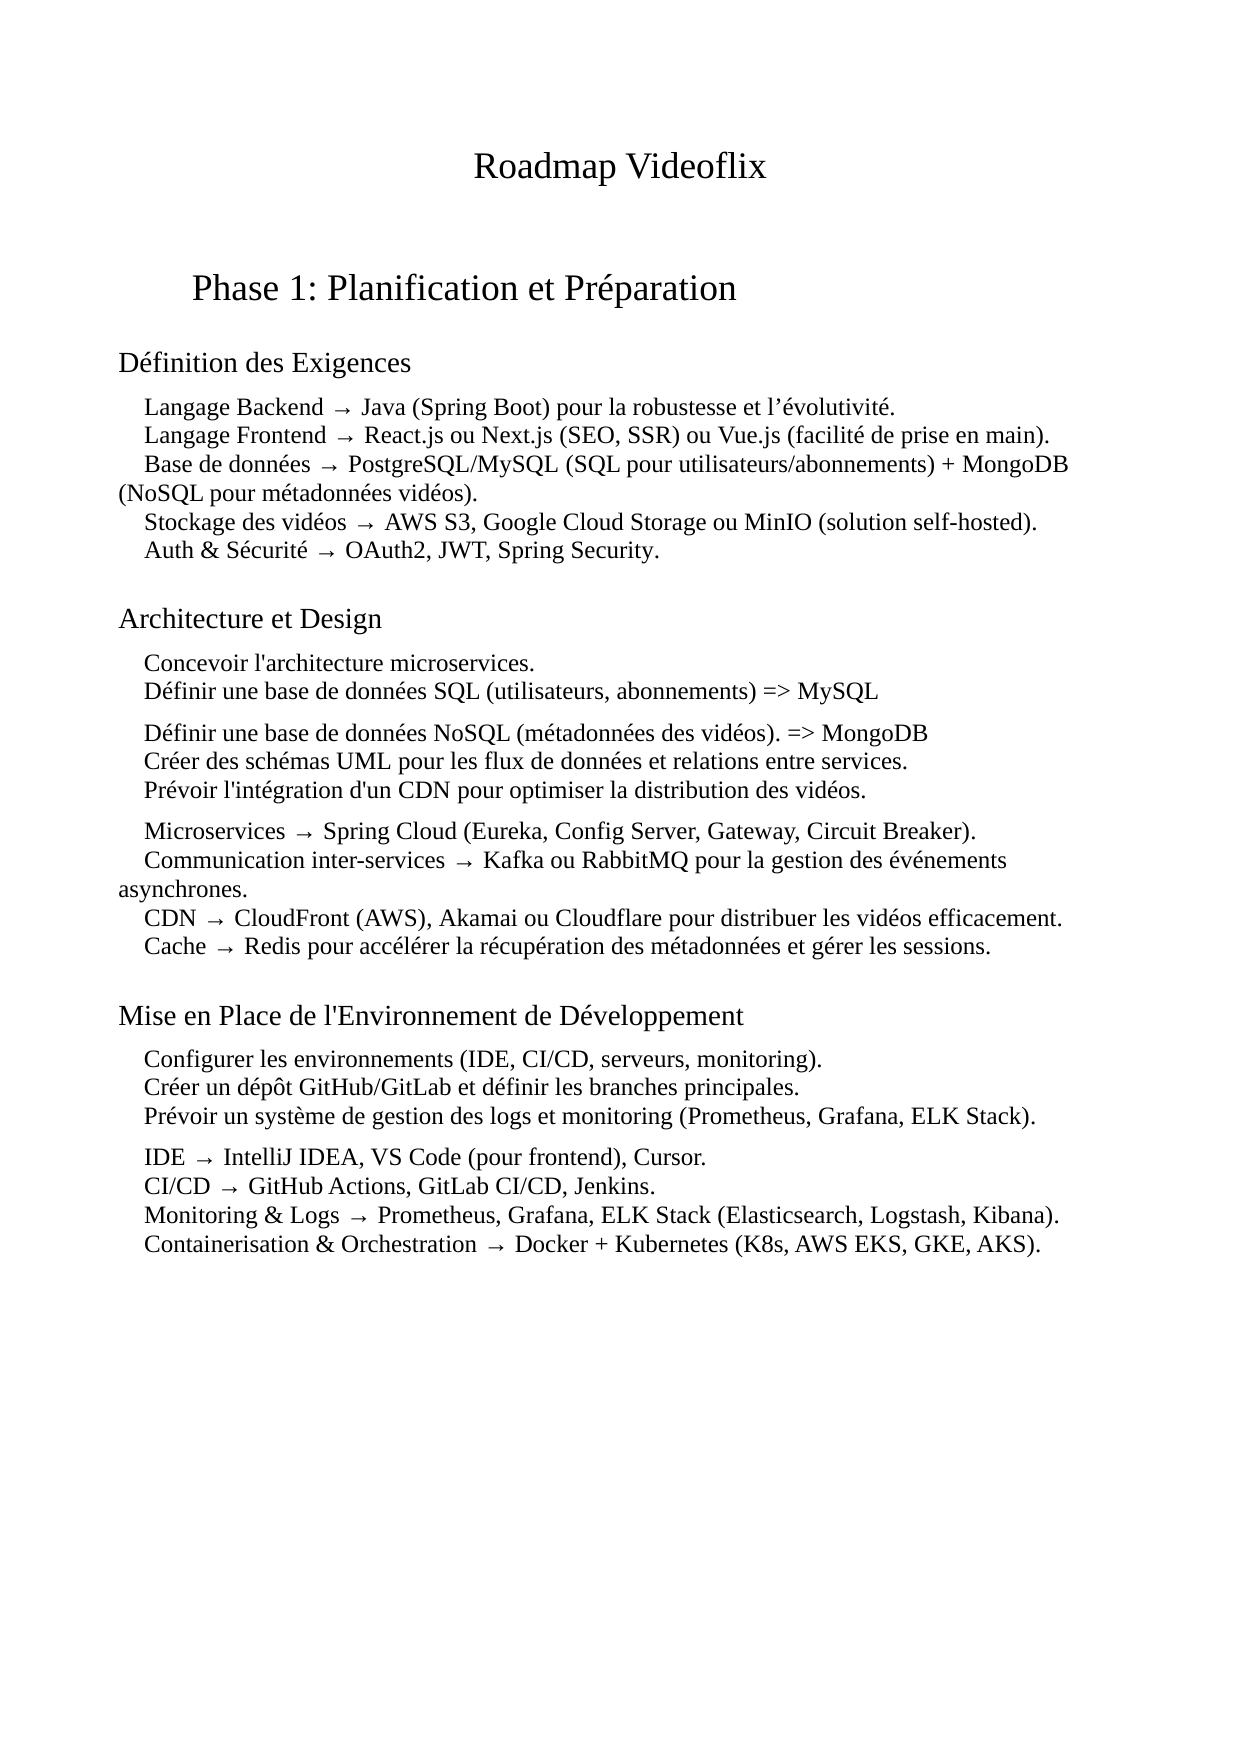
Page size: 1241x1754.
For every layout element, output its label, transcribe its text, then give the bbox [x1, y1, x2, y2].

subtitle Phase 1: Planification et Préparation [118, 265, 1122, 308]
subtitle Architecture et Design [118, 602, 1122, 635]
text ✅ Définir une base de données NoSQL (métadonnées des vidéos). => MongoDB ✅ Créer des schémas UML pour les flux de données et relations entre services. ✅ Prévoir l'intégration d'un CDN pour optimiser la distribution des vidéos. [118, 718, 1122, 804]
text ✅ Langage Backend → Java (Spring Boot) pour la robustesse et l’évolutivité. ✅ Langage Frontend → React.js ou Next.js (SEO, SSR) ou Vue.js (facilité de prise en main). ✅ Base de données → PostgreSQL/MySQL (SQL pour utilisateurs/abonnements) + MongoDB (NoSQL pour métadonnées vidéos). ✅ Stockage des vidéos → AWS S3, Google Cloud Storage ou MinIO (solution self-hosted). ✅ Auth & Sécurité → OAuth2, JWT, Spring Security. [118, 392, 1122, 564]
text ✅ Configurer les environnements (IDE, CI/CD, serveurs, monitoring). ✅ Créer un dépôt GitHub/GitLab et définir les branches principales. ✅ Prévoir un système de gestion des logs et monitoring (Prometheus, Grafana, ELK Stack). [118, 1044, 1122, 1130]
text ✅ Concevoir l'architecture microservices. ✅ Définir une base de données SQL (utilisateurs, abonnements) => MySQL [118, 648, 1122, 705]
text ✅ Microservices → Spring Cloud (Eureka, Config Server, Gateway, Circuit Breaker). ✅ Communication inter-services → Kafka ou RabbitMQ pour la gestion des événements asynchrones. ✅ CDN → CloudFront (AWS), Akamai ou Cloudflare pour distribuer les vidéos efficacement. ✅ Cache → Redis pour accélérer la récupération des métadonnées et gérer les sessions. [118, 816, 1122, 960]
subtitle Roadmap Videoflix [118, 143, 1122, 186]
subtitle Mise en Place de l'Environnement de Développement [118, 998, 1122, 1031]
subtitle Définition des Exigences [118, 346, 1122, 379]
text ✅ IDE → IntelliJ IDEA, VS Code (pour frontend), Cursor. ✅ CI/CD → GitHub Actions, GitLab CI/CD, Jenkins. ✅ Monitoring & Logs → Prometheus, Grafana, ELK Stack (Elasticsearch, Logstash, Kibana). ✅ Containerisation & Orchestration → Docker + Kubernetes (K8s, AWS EKS, GKE, AKS). [118, 1142, 1122, 1257]
